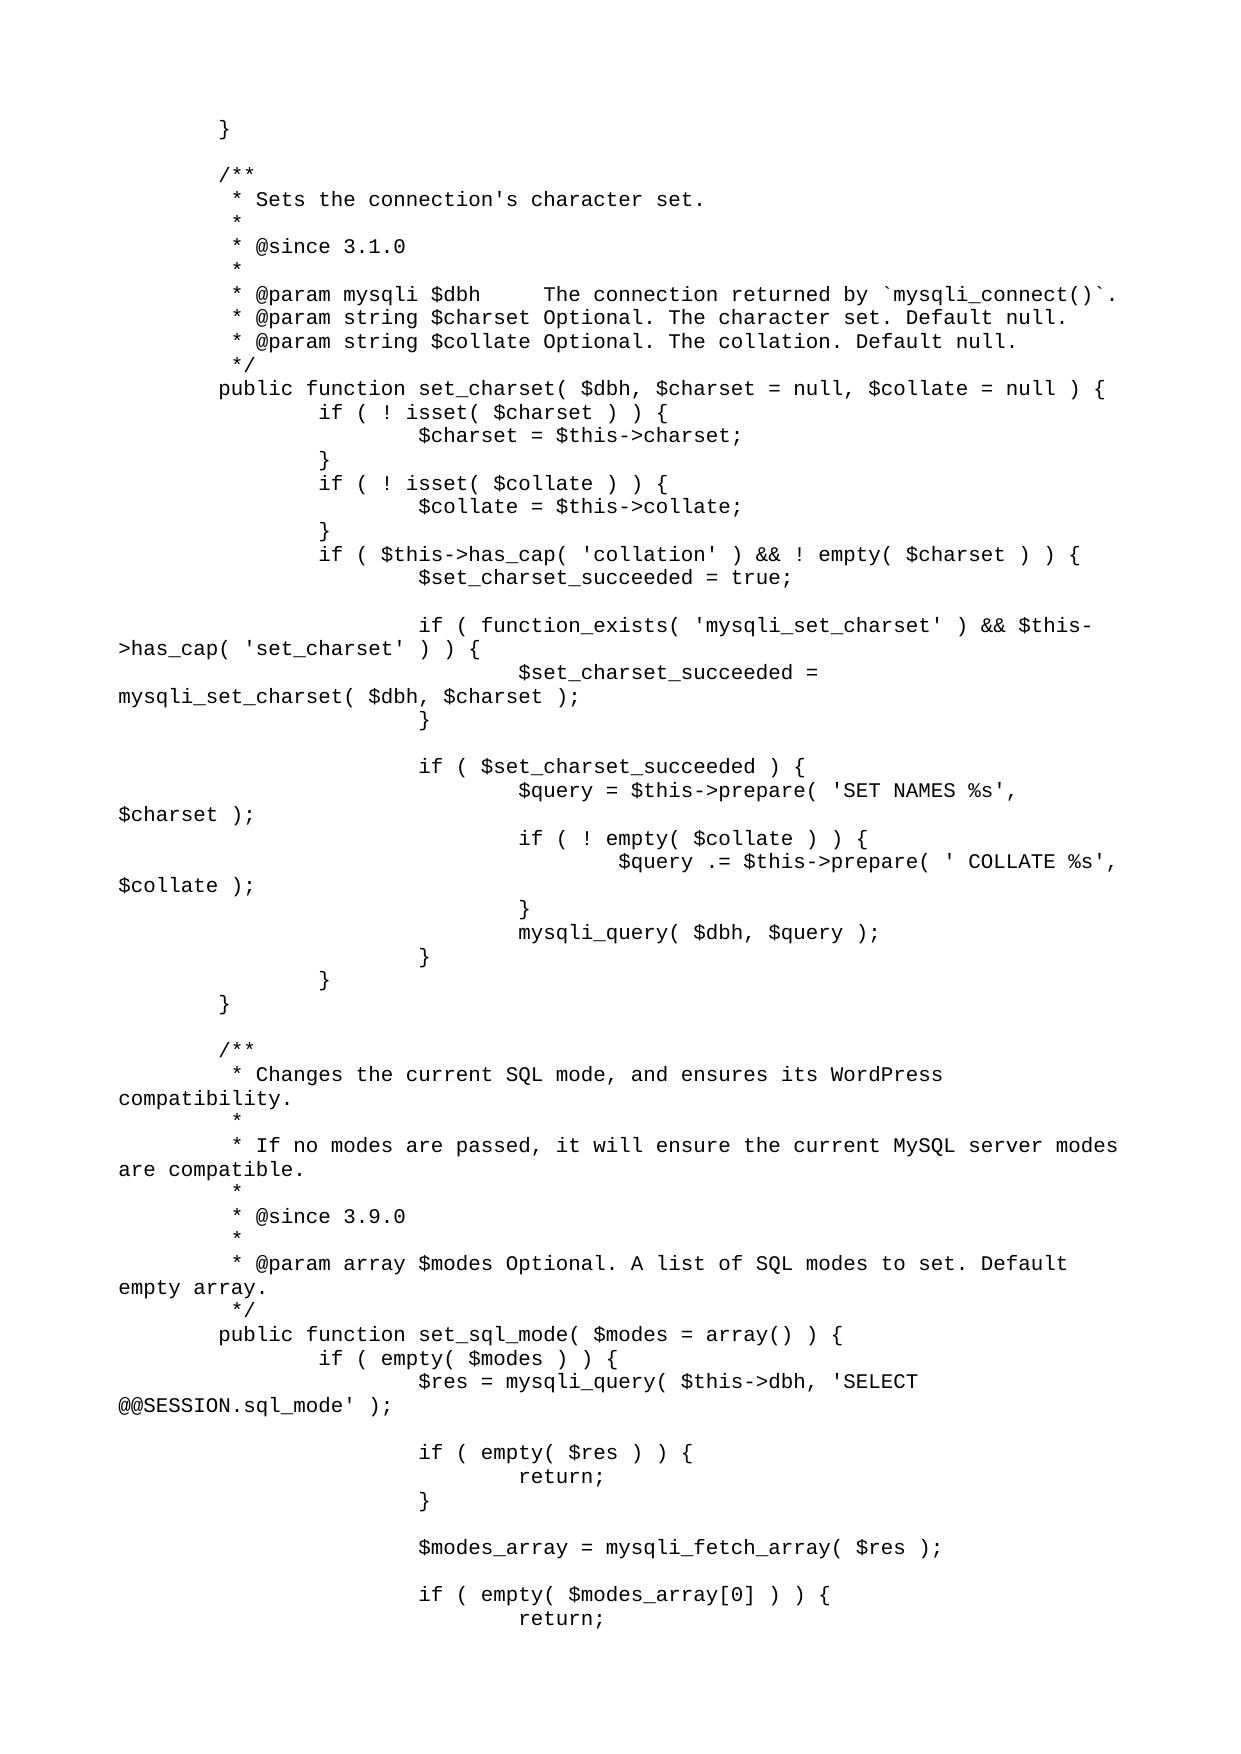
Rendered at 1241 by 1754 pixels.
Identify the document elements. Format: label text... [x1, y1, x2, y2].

text * [118, 1229, 1122, 1253]
text if ( ! isset( $collate ) ) { [118, 473, 1122, 496]
text if ( empty( $res ) ) { [118, 1442, 1122, 1466]
text } [118, 709, 1122, 733]
text * [118, 260, 1122, 284]
text /** [118, 1040, 1122, 1064]
text */ [118, 354, 1122, 378]
text $charset = $this->charset; [118, 426, 1122, 449]
text if ( empty( $modes ) ) { [118, 1348, 1122, 1371]
text if ( $this->has_cap( 'collation' ) && ! empty( $charset ) ) { [118, 544, 1122, 567]
text * @since 3.9.0 [118, 1206, 1122, 1229]
text } [118, 898, 1122, 922]
text /** [118, 165, 1122, 189]
text } [118, 449, 1122, 473]
text } [118, 969, 1122, 993]
text * @param array $modes Optional. A list of SQL modes to set. Default empty array. [118, 1253, 1122, 1300]
text * @param string $charset Optional. The character set. Default null. [118, 307, 1122, 331]
text } [118, 118, 1122, 142]
text $modes_array = mysqli_fetch_array( $res ); [118, 1537, 1122, 1561]
text $set_charset_succeeded = mysqli_set_charset( $dbh, $charset ); [118, 662, 1122, 709]
text */ [118, 1300, 1122, 1324]
text $res = mysqli_query( $this->dbh, 'SELECT @@SESSION.sql_mode' ); [118, 1371, 1122, 1419]
text } [118, 520, 1122, 544]
text } [118, 993, 1122, 1017]
text * @param mysqli $dbh The connection returned by `mysqli_connect()`. [118, 284, 1122, 307]
text $set_charset_succeeded = true; [118, 567, 1122, 591]
text return; [118, 1466, 1122, 1489]
text if ( ! empty( $collate ) ) { [118, 827, 1122, 851]
text if ( ! isset( $charset ) ) { [118, 402, 1122, 426]
text * Changes the current SQL mode, and ensures its WordPress compatibility. [118, 1064, 1122, 1111]
text * If no modes are passed, it will ensure the current MySQL server modes are compatible. [118, 1135, 1122, 1182]
text public function set_sql_mode( $modes = array() ) { [118, 1324, 1122, 1348]
text * [118, 213, 1122, 236]
text } [118, 946, 1122, 969]
text $collate = $this->collate; [118, 496, 1122, 520]
text $query = $this->prepare( 'SET NAMES %s', $charset ); [118, 780, 1122, 827]
text if ( $set_charset_succeeded ) { [118, 757, 1122, 780]
text * Sets the connection's character set. [118, 189, 1122, 213]
text if ( empty( $modes_array[0] ) ) { [118, 1584, 1122, 1608]
text if ( function_exists( 'mysqli_set_charset' ) && $this->has_cap( 'set_charset' ) ) { [118, 615, 1122, 662]
text * [118, 1182, 1122, 1206]
text mysqli_query( $dbh, $query ); [118, 922, 1122, 946]
text } [118, 1489, 1122, 1513]
text * @param string $collate Optional. The collation. Default null. [118, 331, 1122, 354]
text * [118, 1111, 1122, 1135]
text return; [118, 1608, 1122, 1631]
text * @since 3.1.0 [118, 236, 1122, 260]
text $query .= $this->prepare( ' COLLATE %s', $collate ); [118, 851, 1122, 898]
text public function set_charset( $dbh, $charset = null, $collate = null ) { [118, 378, 1122, 402]
